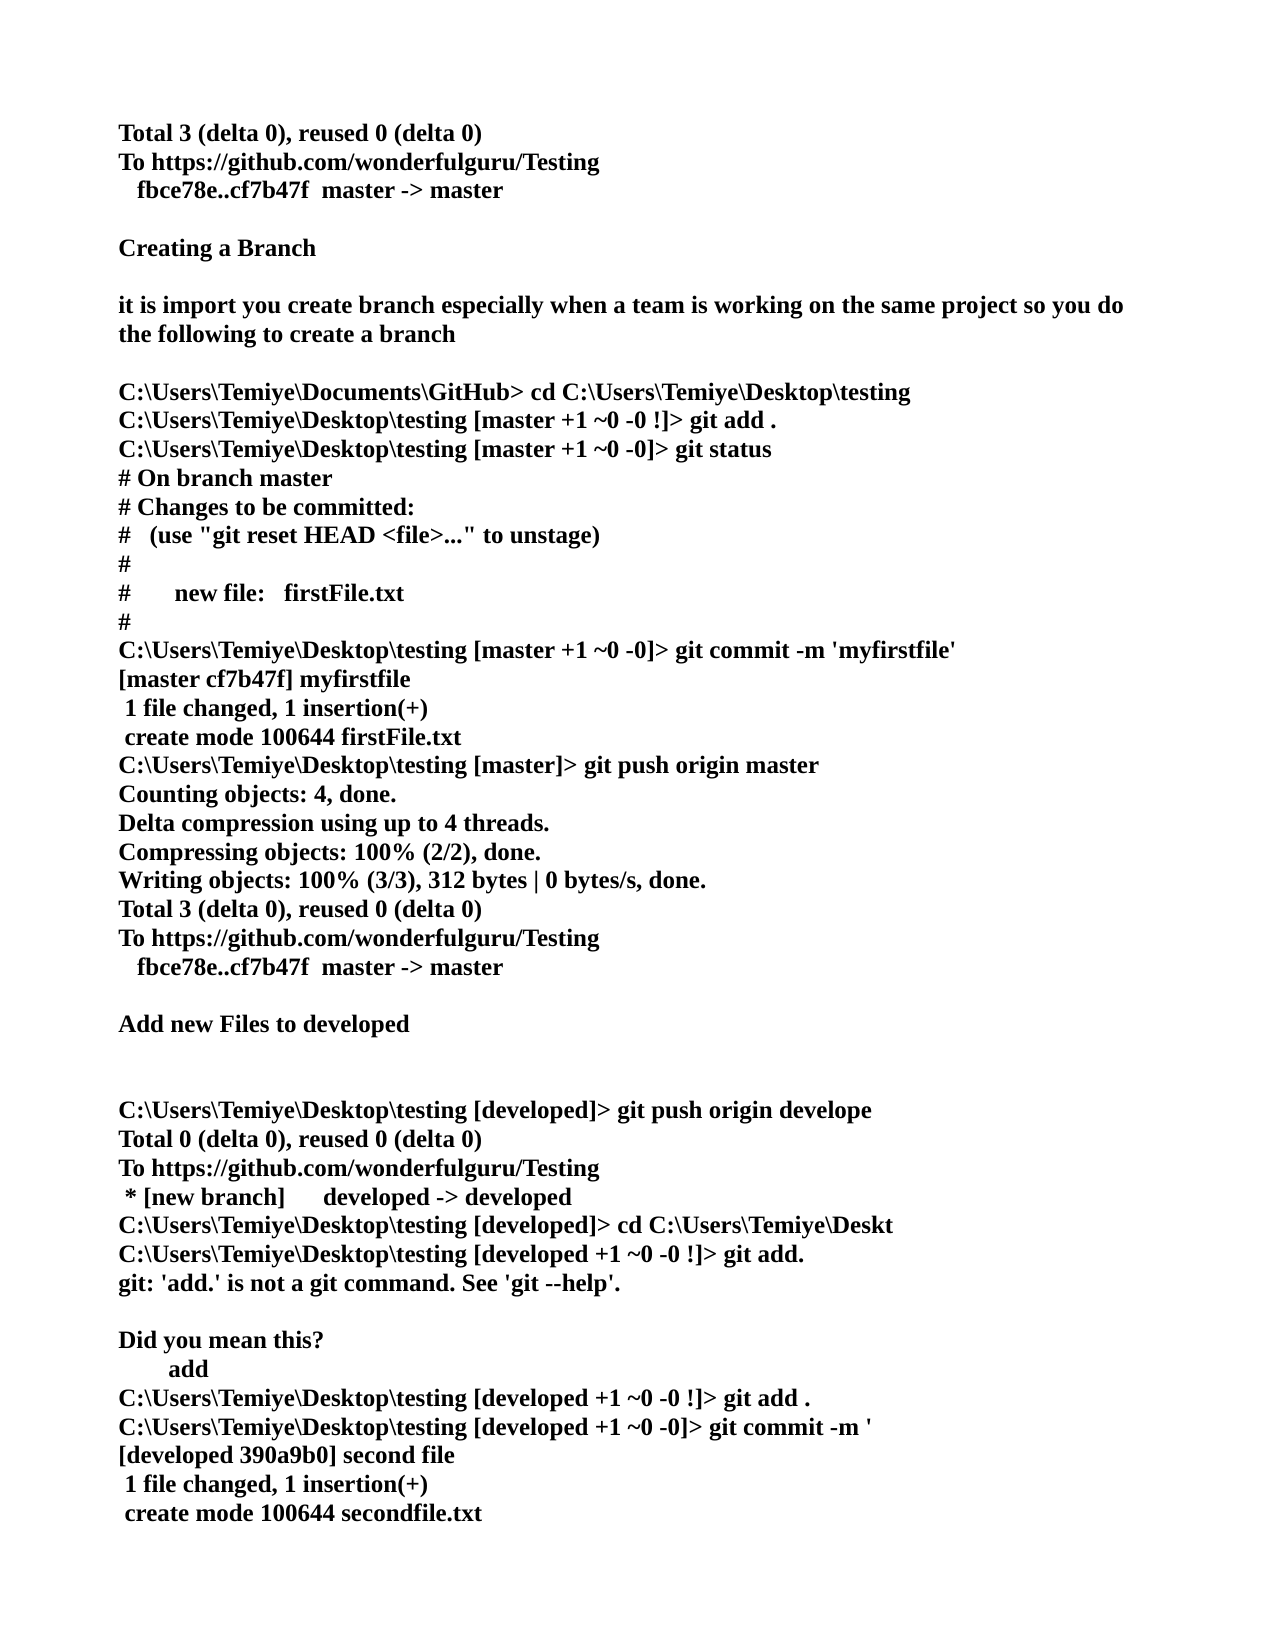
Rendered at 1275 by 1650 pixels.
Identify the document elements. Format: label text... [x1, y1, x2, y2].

text it is import you create branch especially when a team is working on the same project so you do the following to create a branch [118, 291, 1157, 348]
text C:\Users\Temiye\Documents\GitHub> cd C:\Users\Temiye\Desktop\testing [118, 377, 1157, 406]
text # (use "git reset HEAD <file>..." to unstage) [118, 521, 1157, 549]
text Delta compression using up to 4 threads. [118, 808, 1157, 837]
text To https://github.com/wonderfulguru/Testing [118, 147, 1157, 176]
text C:\Users\Temiye\Desktop\testing [master +1 ~0 -0]> git commit -m 'myfirstfile' [118, 636, 1157, 664]
text fbce78e..cf7b47f master -> master [118, 952, 1157, 981]
text [master cf7b47f] myfirstfile [118, 664, 1157, 693]
text fbce78e..cf7b47f master -> master [118, 176, 1157, 204]
text C:\Users\Temiye\Desktop\testing [master +1 ~0 -0]> git status [118, 434, 1157, 463]
text create mode 100644 secondfile.txt [118, 1498, 1157, 1527]
text # [118, 607, 1157, 636]
text To https://github.com/wonderfulguru/Testing [118, 1153, 1157, 1182]
text # On branch master [118, 463, 1157, 492]
text # new file: firstFile.txt [118, 578, 1157, 607]
text Total 3 (delta 0), reused 0 (delta 0) [118, 894, 1157, 923]
text C:\Users\Temiye\Desktop\testing [developed +1 ~0 -0]> git commit -m ' [118, 1412, 1157, 1441]
text # Changes to be committed: [118, 492, 1157, 521]
text Writing objects: 100% (3/3), 312 bytes | 0 bytes/s, done. [118, 866, 1157, 894]
text C:\Users\Temiye\Desktop\testing [master +1 ~0 -0 !]> git add . [118, 406, 1157, 434]
text Creating a Branch [118, 233, 1157, 262]
text 1 file changed, 1 insertion(+) [118, 693, 1157, 722]
text Total 3 (delta 0), reused 0 (delta 0) [118, 118, 1157, 147]
text To https://github.com/wonderfulguru/Testing [118, 923, 1157, 952]
text Did you mean this? [118, 1326, 1157, 1354]
text [developed 390a9b0] second file [118, 1441, 1157, 1469]
text C:\Users\Temiye\Desktop\testing [developed +1 ~0 -0 !]> git add. [118, 1239, 1157, 1268]
text C:\Users\Temiye\Desktop\testing [developed]> git push origin develope [118, 1096, 1157, 1124]
text git: 'add.' is not a git command. See 'git --help'. [118, 1268, 1157, 1297]
text Add new Files to developed [118, 1009, 1157, 1038]
text add [118, 1354, 1157, 1383]
text C:\Users\Temiye\Desktop\testing [developed +1 ~0 -0 !]> git add . [118, 1383, 1157, 1412]
text C:\Users\Temiye\Desktop\testing [master]> git push origin master [118, 751, 1157, 779]
text Counting objects: 4, done. [118, 779, 1157, 808]
text create mode 100644 firstFile.txt [118, 722, 1157, 751]
text Total 0 (delta 0), reused 0 (delta 0) [118, 1124, 1157, 1153]
text 1 file changed, 1 insertion(+) [118, 1469, 1157, 1498]
text C:\Users\Temiye\Desktop\testing [developed]> cd C:\Users\Temiye\Deskt [118, 1211, 1157, 1239]
text Compressing objects: 100% (2/2), done. [118, 837, 1157, 866]
text * [new branch] developed -> developed [118, 1182, 1157, 1211]
text # [118, 549, 1157, 578]
